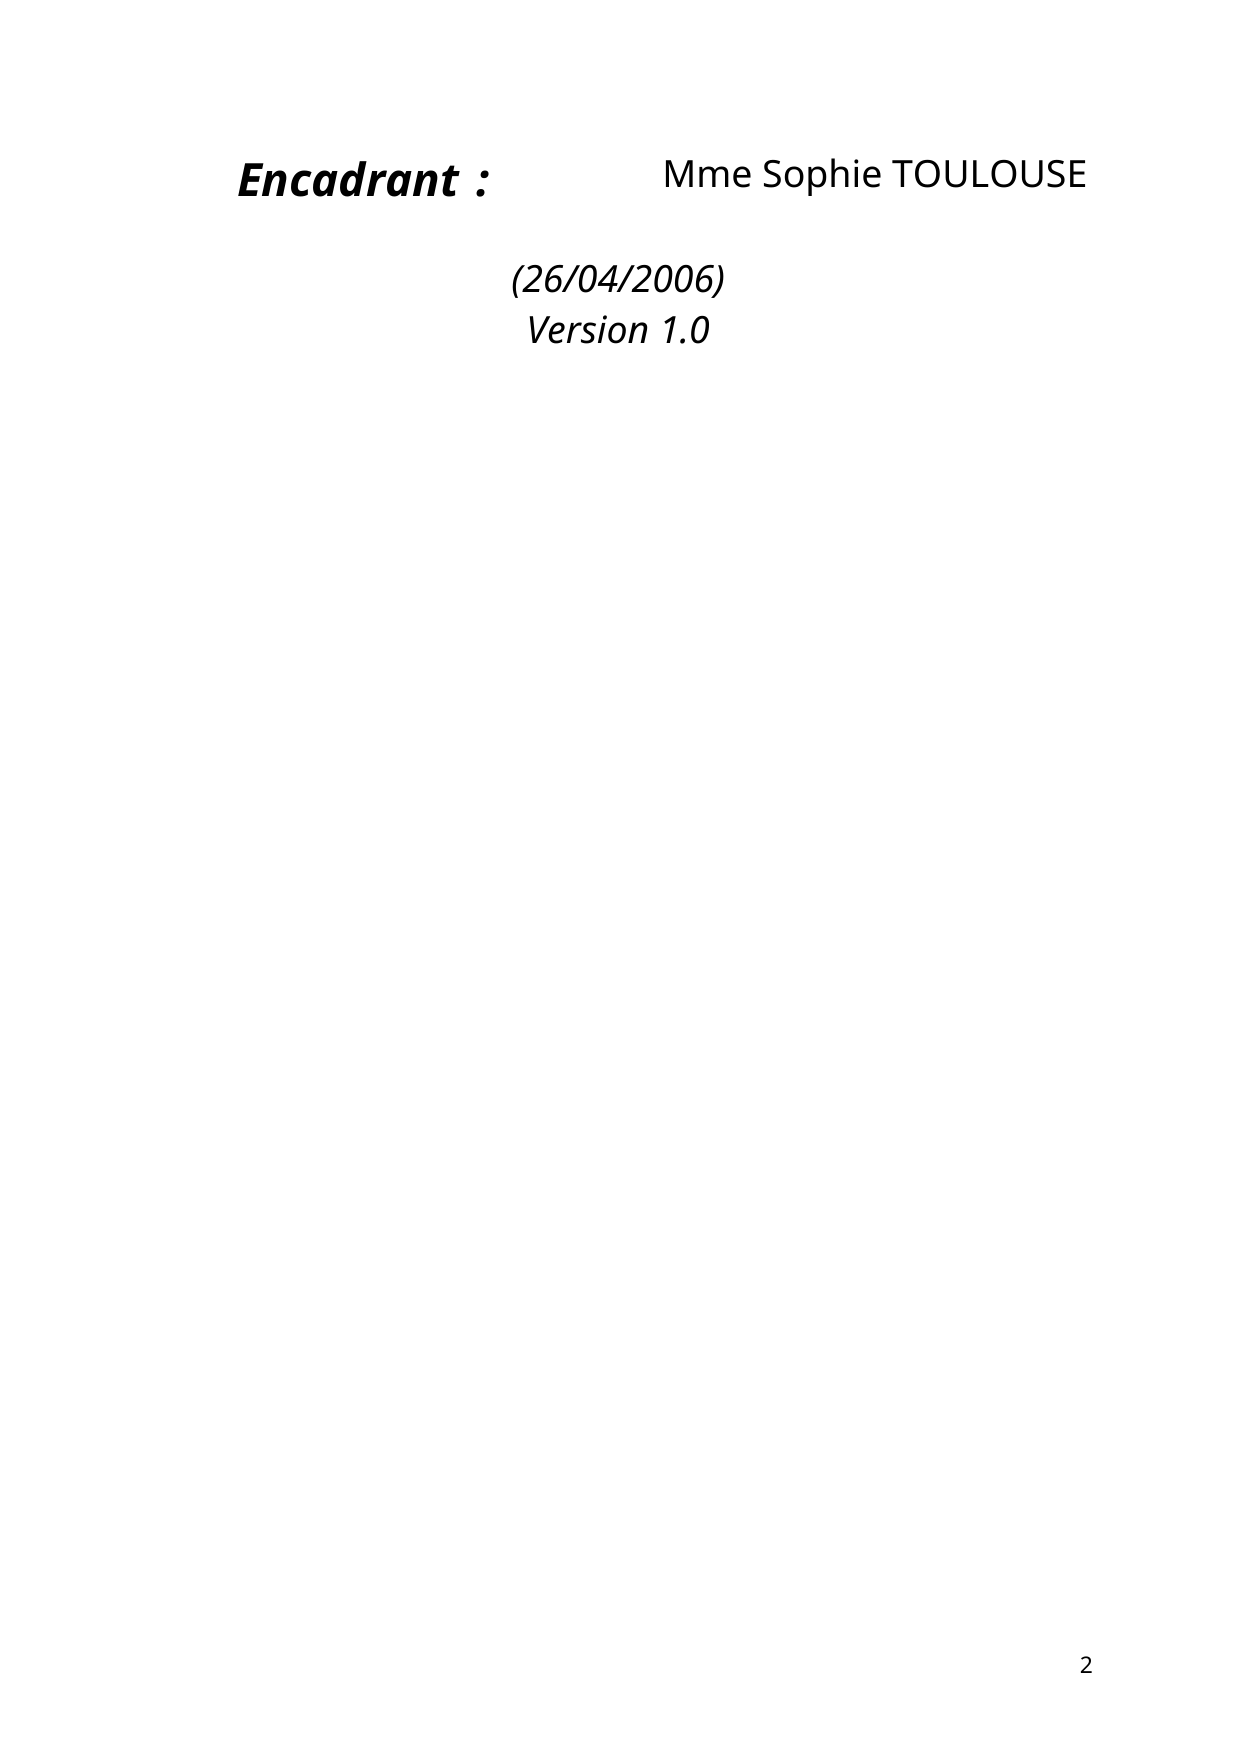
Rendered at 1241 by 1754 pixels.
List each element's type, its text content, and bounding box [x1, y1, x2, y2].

text Version 1.0 [148, 304, 1092, 355]
text Encadrant : [148, 148, 583, 210]
text (26/04/2006) [148, 253, 1092, 304]
subtitle Mme Sophie TOULOUSE [657, 148, 1092, 199]
